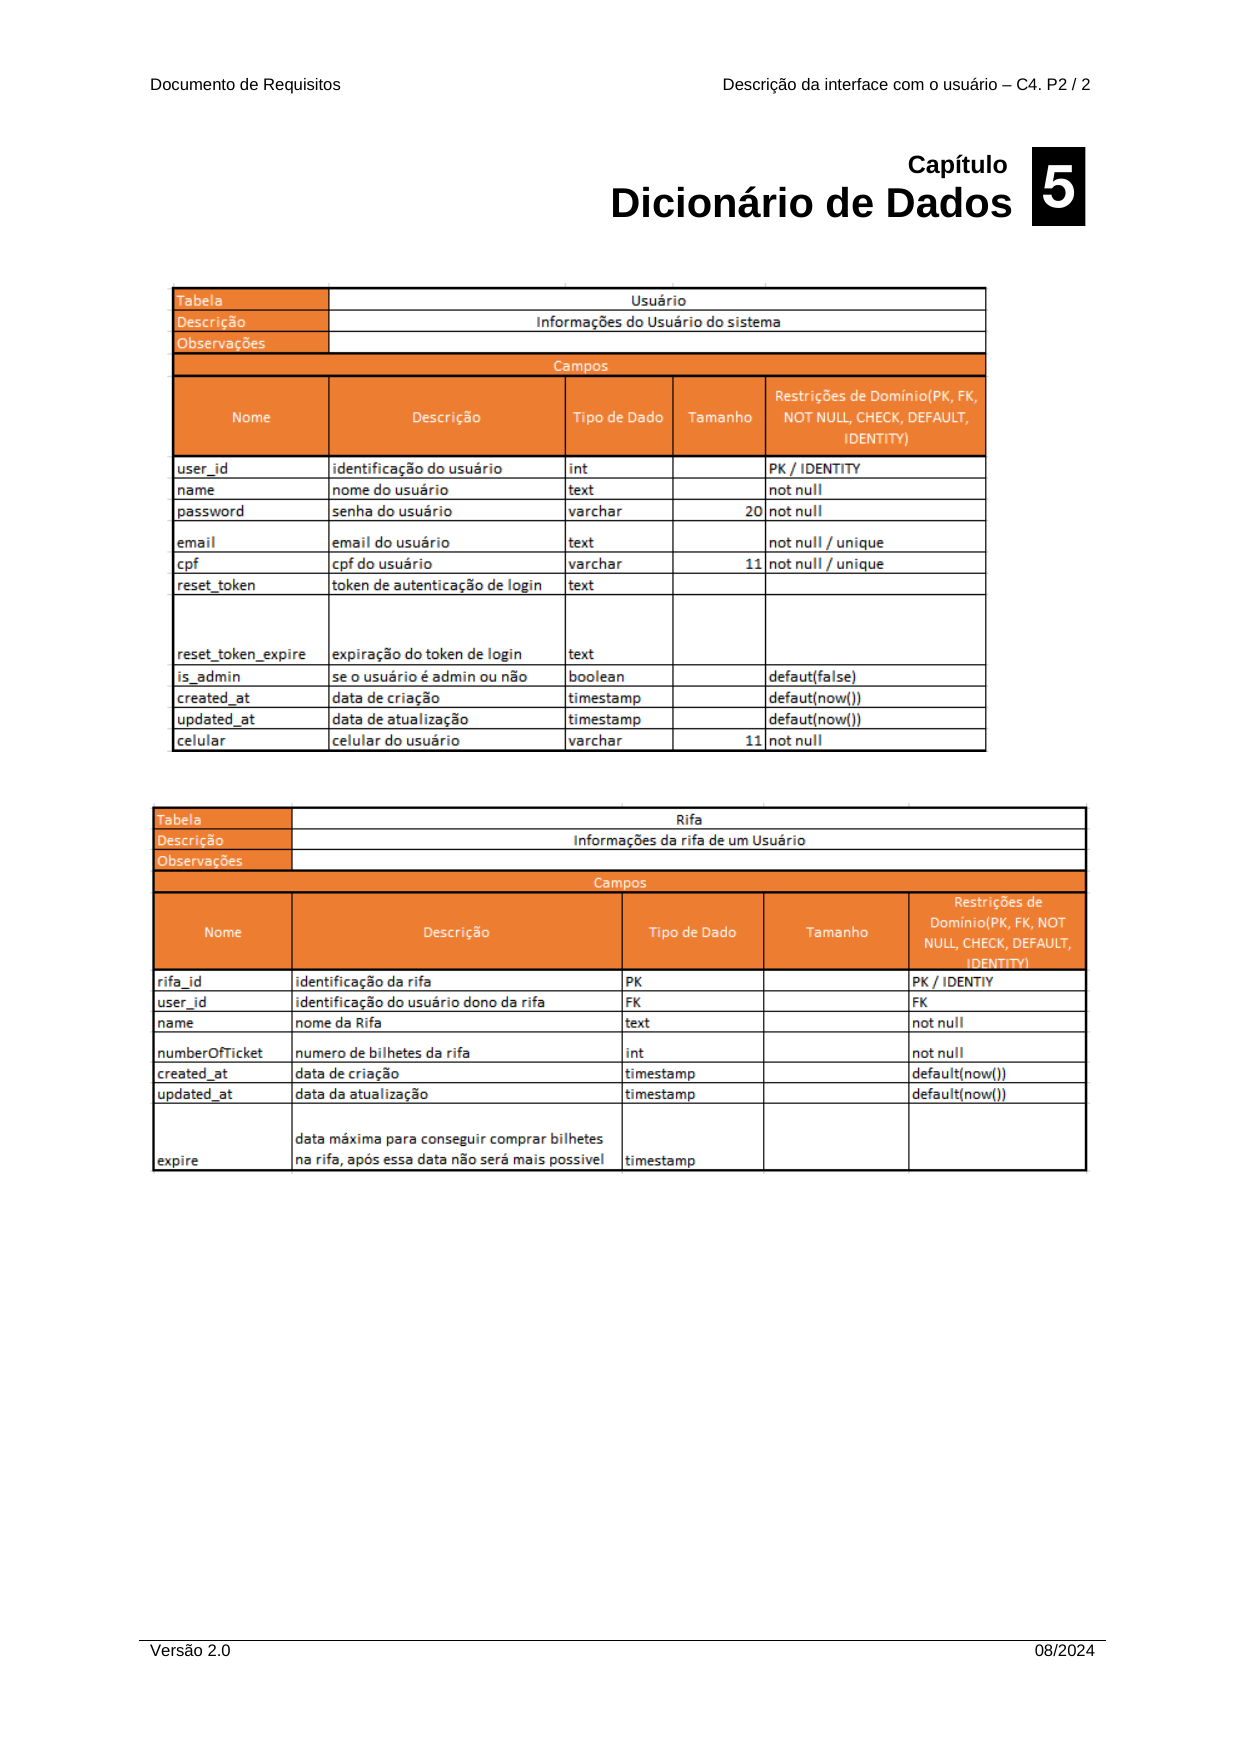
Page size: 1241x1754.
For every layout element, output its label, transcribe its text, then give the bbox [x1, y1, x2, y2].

picture [1032, 147, 1086, 226]
subtitle Dicionário de Dados [150, 179, 1090, 227]
picture [150, 803, 1091, 1174]
text Capítulo [210, 150, 1032, 179]
picture [167, 283, 989, 752]
